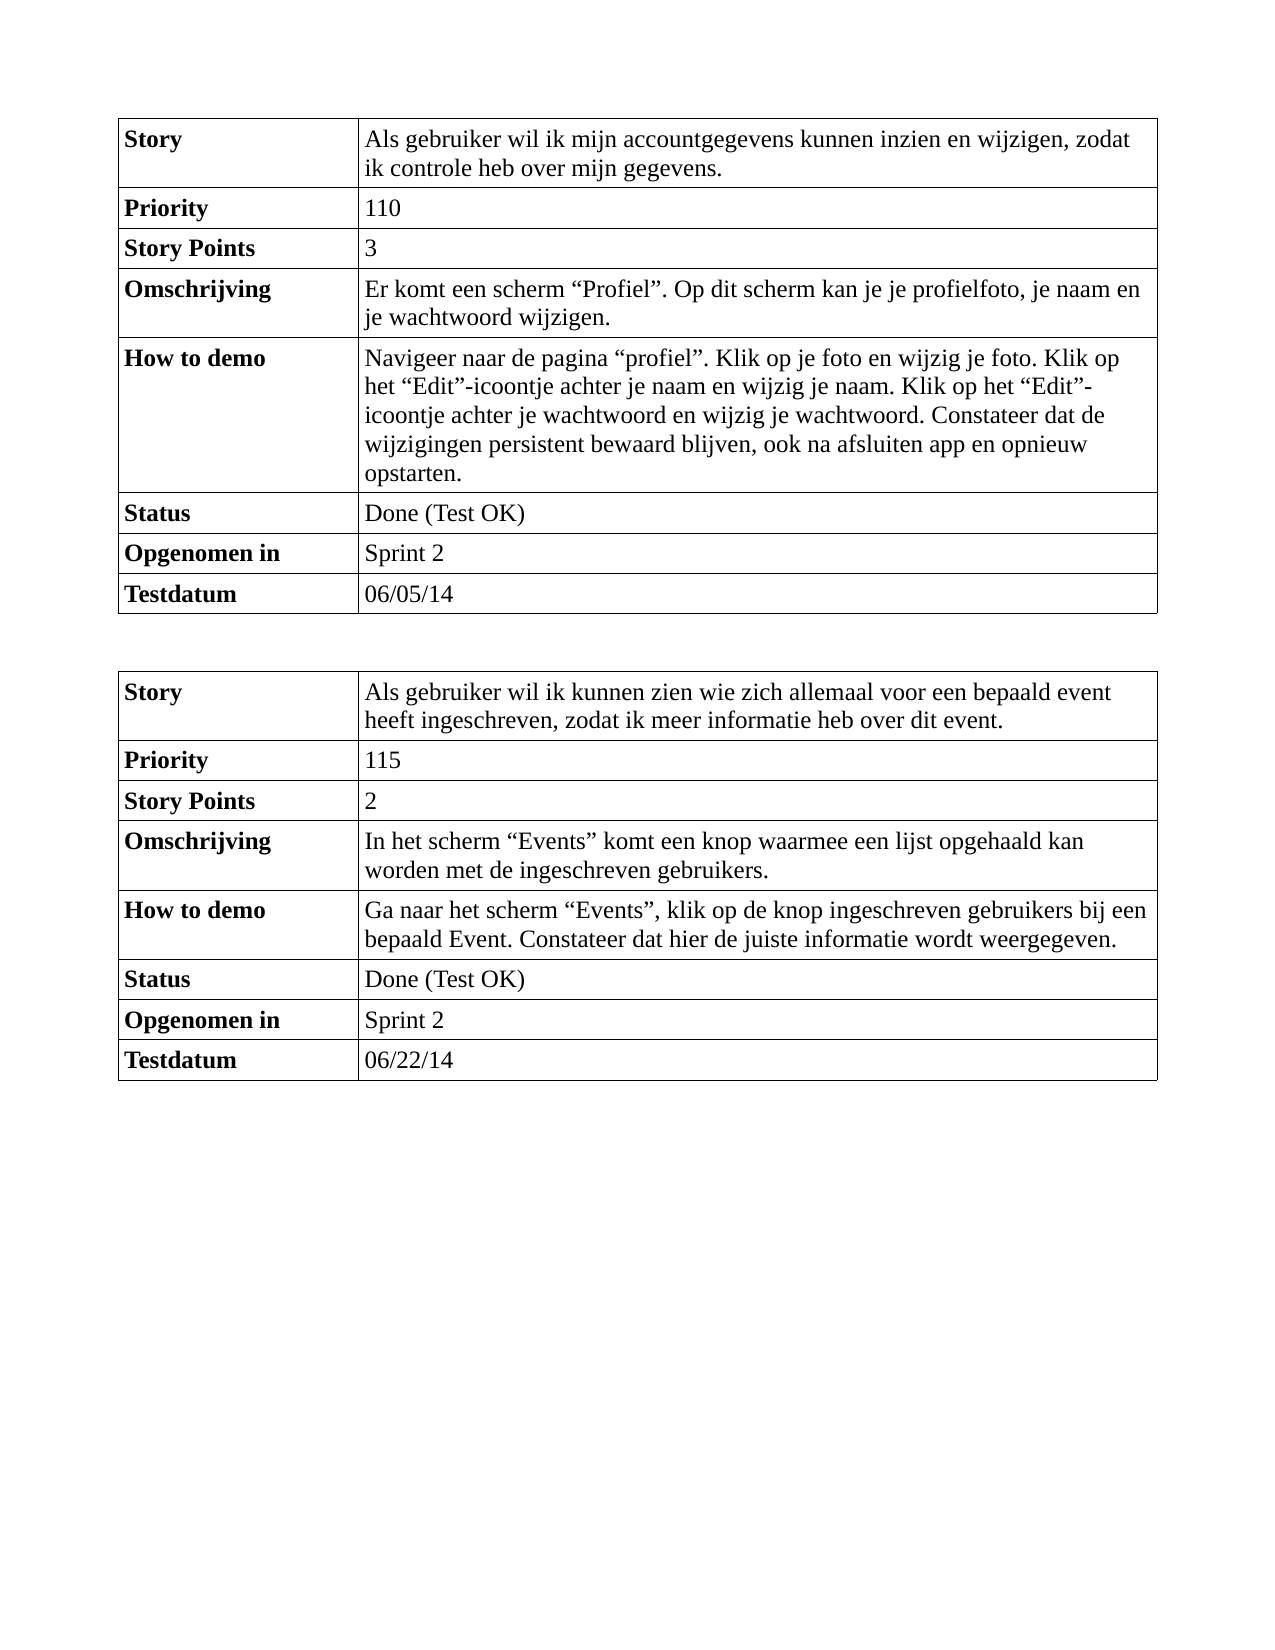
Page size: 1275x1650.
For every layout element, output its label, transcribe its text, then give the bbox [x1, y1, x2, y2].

table_cell Navigeer naar de pagina “profiel”. Klik op je foto en wijzig je foto. Klik op het “Edit”-icoontje achter je naam en wijzig je naam. Klik op het “Edit”-icoontje achter je wachtwoord en wijzig je wachtwoord. Constateer dat de wijzigingen persistent bewaard blijven, ook na afsluiten app en opnieuw opstarten. [359, 338, 1157, 492]
table_cell Testdatum [119, 1040, 358, 1079]
table_cell 3 [359, 229, 1157, 268]
table_cell How to demo [119, 338, 358, 492]
table_cell Ga naar het scherm “Events”, klik op de knop ingeschreven gebruikers bij een bepaald Event. Constateer dat hier de juiste informatie wordt weergegeven. [359, 891, 1157, 958]
table_header Story [119, 119, 358, 187]
table_cell 2 [359, 781, 1157, 820]
table_header Als gebruiker wil ik kunnen zien wie zich allemaal voor een bepaald event heeft ingeschreven, zodat ik meer informatie heb over dit event. [359, 672, 1157, 740]
table_cell Sprint 2 [359, 534, 1157, 573]
table_header Story [119, 672, 358, 740]
table_cell Status [119, 493, 358, 532]
table_cell Opgenomen in [119, 534, 358, 573]
table_cell Sprint 2 [359, 1000, 1157, 1039]
table_cell Omschrijving [119, 821, 358, 889]
table_cell Er komt een scherm “Profiel”. Op dit scherm kan je je profielfoto, je naam en je wachtwoord wijzigen. [359, 269, 1157, 337]
table_cell Done (Test OK) [359, 493, 1157, 532]
table_cell 06/05/14 [359, 574, 1157, 613]
table_cell Story Points [119, 229, 358, 268]
table_cell Priority [119, 741, 358, 780]
table_cell Opgenomen in [119, 1000, 358, 1039]
table_cell 06/22/14 [359, 1040, 1157, 1079]
table_cell Story Points [119, 781, 358, 820]
table_cell Priority [119, 188, 358, 227]
table_cell How to demo [119, 891, 358, 958]
table_cell Testdatum [119, 574, 358, 613]
table_cell Done (Test OK) [359, 960, 1157, 999]
table_cell Omschrijving [119, 269, 358, 337]
table_header Als gebruiker wil ik mijn accountgegevens kunnen inzien en wijzigen, zodat ik controle heb over mijn gegevens. [359, 119, 1157, 187]
table_cell 115 [359, 741, 1157, 780]
table_cell In het scherm “Events” komt een knop waarmee een lijst opgehaald kan worden met de ingeschreven gebruikers. [359, 821, 1157, 889]
table_cell 110 [359, 188, 1157, 227]
table_cell Status [119, 960, 358, 999]
